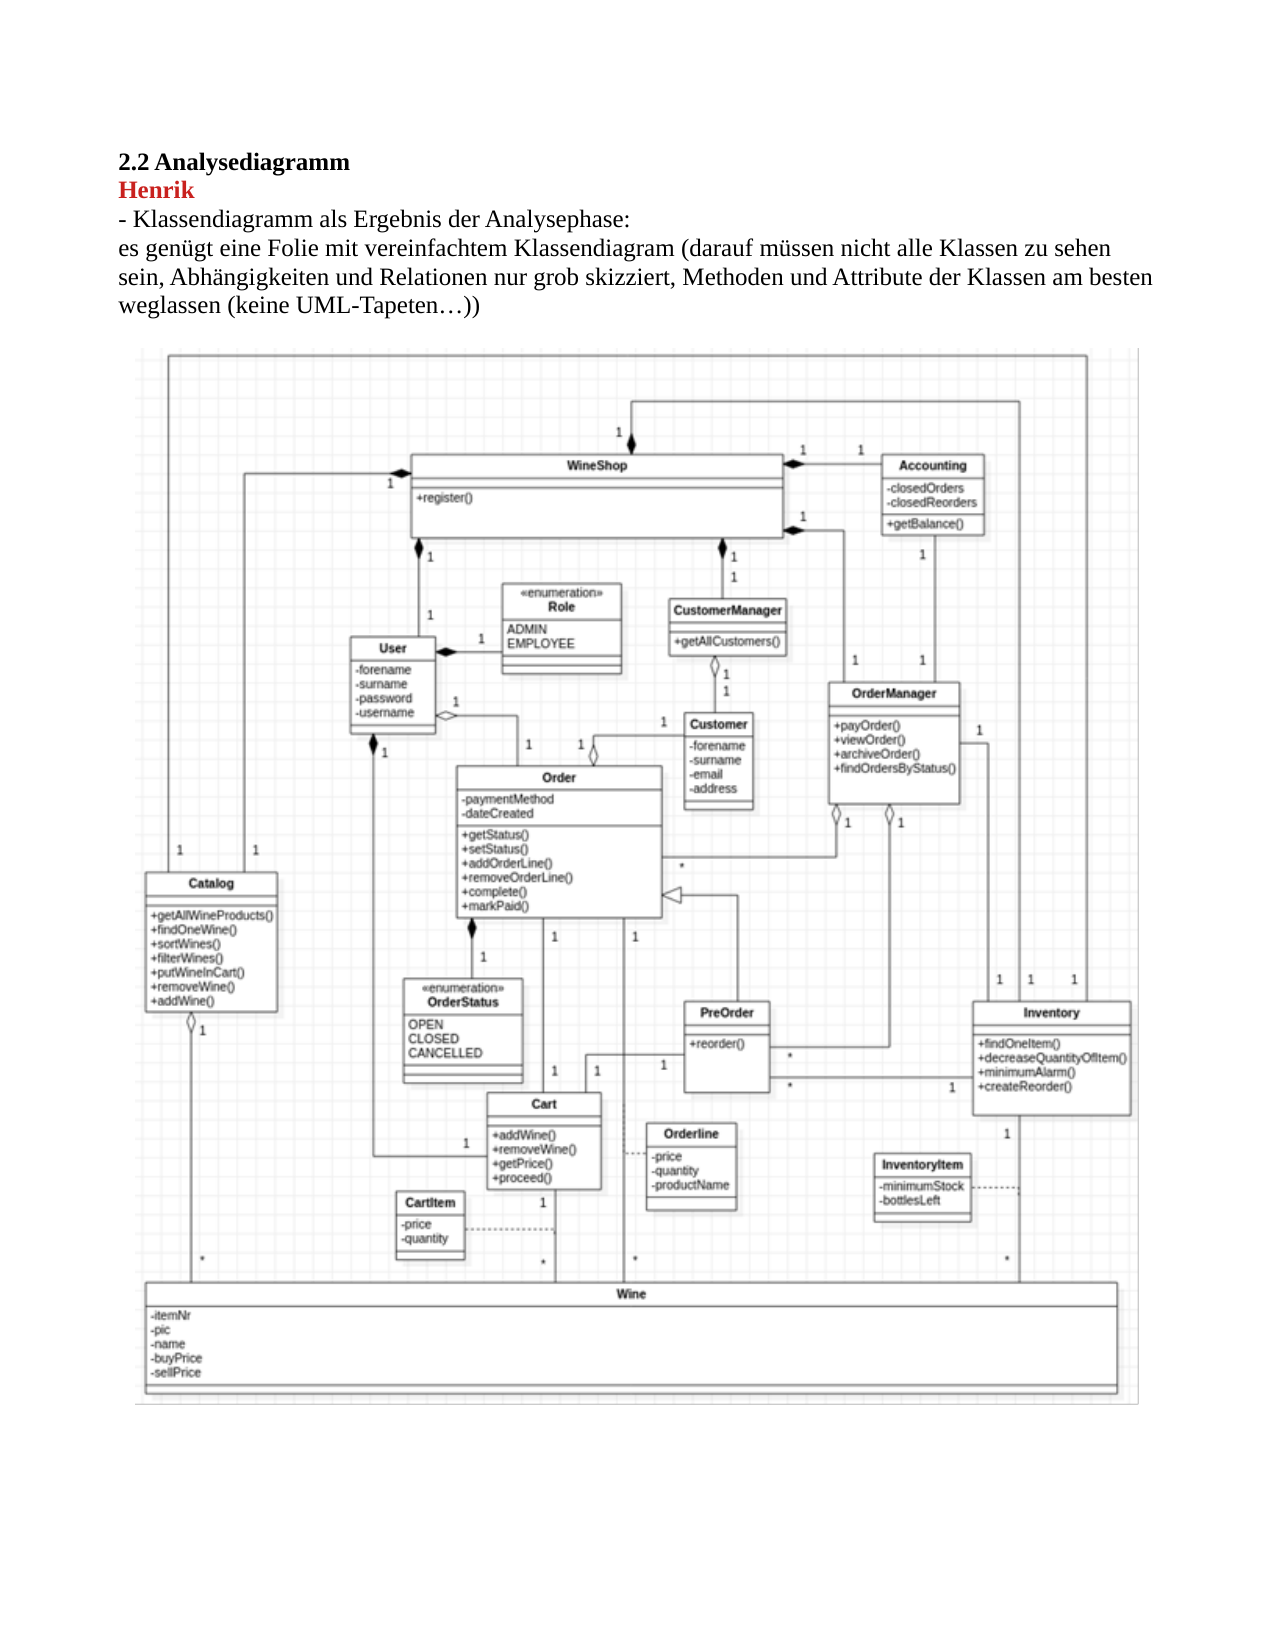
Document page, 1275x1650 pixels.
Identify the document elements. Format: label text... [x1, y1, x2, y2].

picture [135, 348, 1140, 1406]
text es genügt eine Folie mit vereinfachtem Klassendiagram (darauf müssen nicht alle Klassen zu sehen sein, Abhängigkeiten und Relationen nur grob skizziert, Methoden und Attribute der Klassen am besten weglassen (keine UML-Tapeten…)) [118, 233, 1157, 319]
text 2.2 Analysediagramm [118, 147, 1157, 176]
text Henrik [118, 176, 1157, 204]
text - Klassendiagramm als Ergebnis der Analysephase: [118, 204, 1157, 233]
